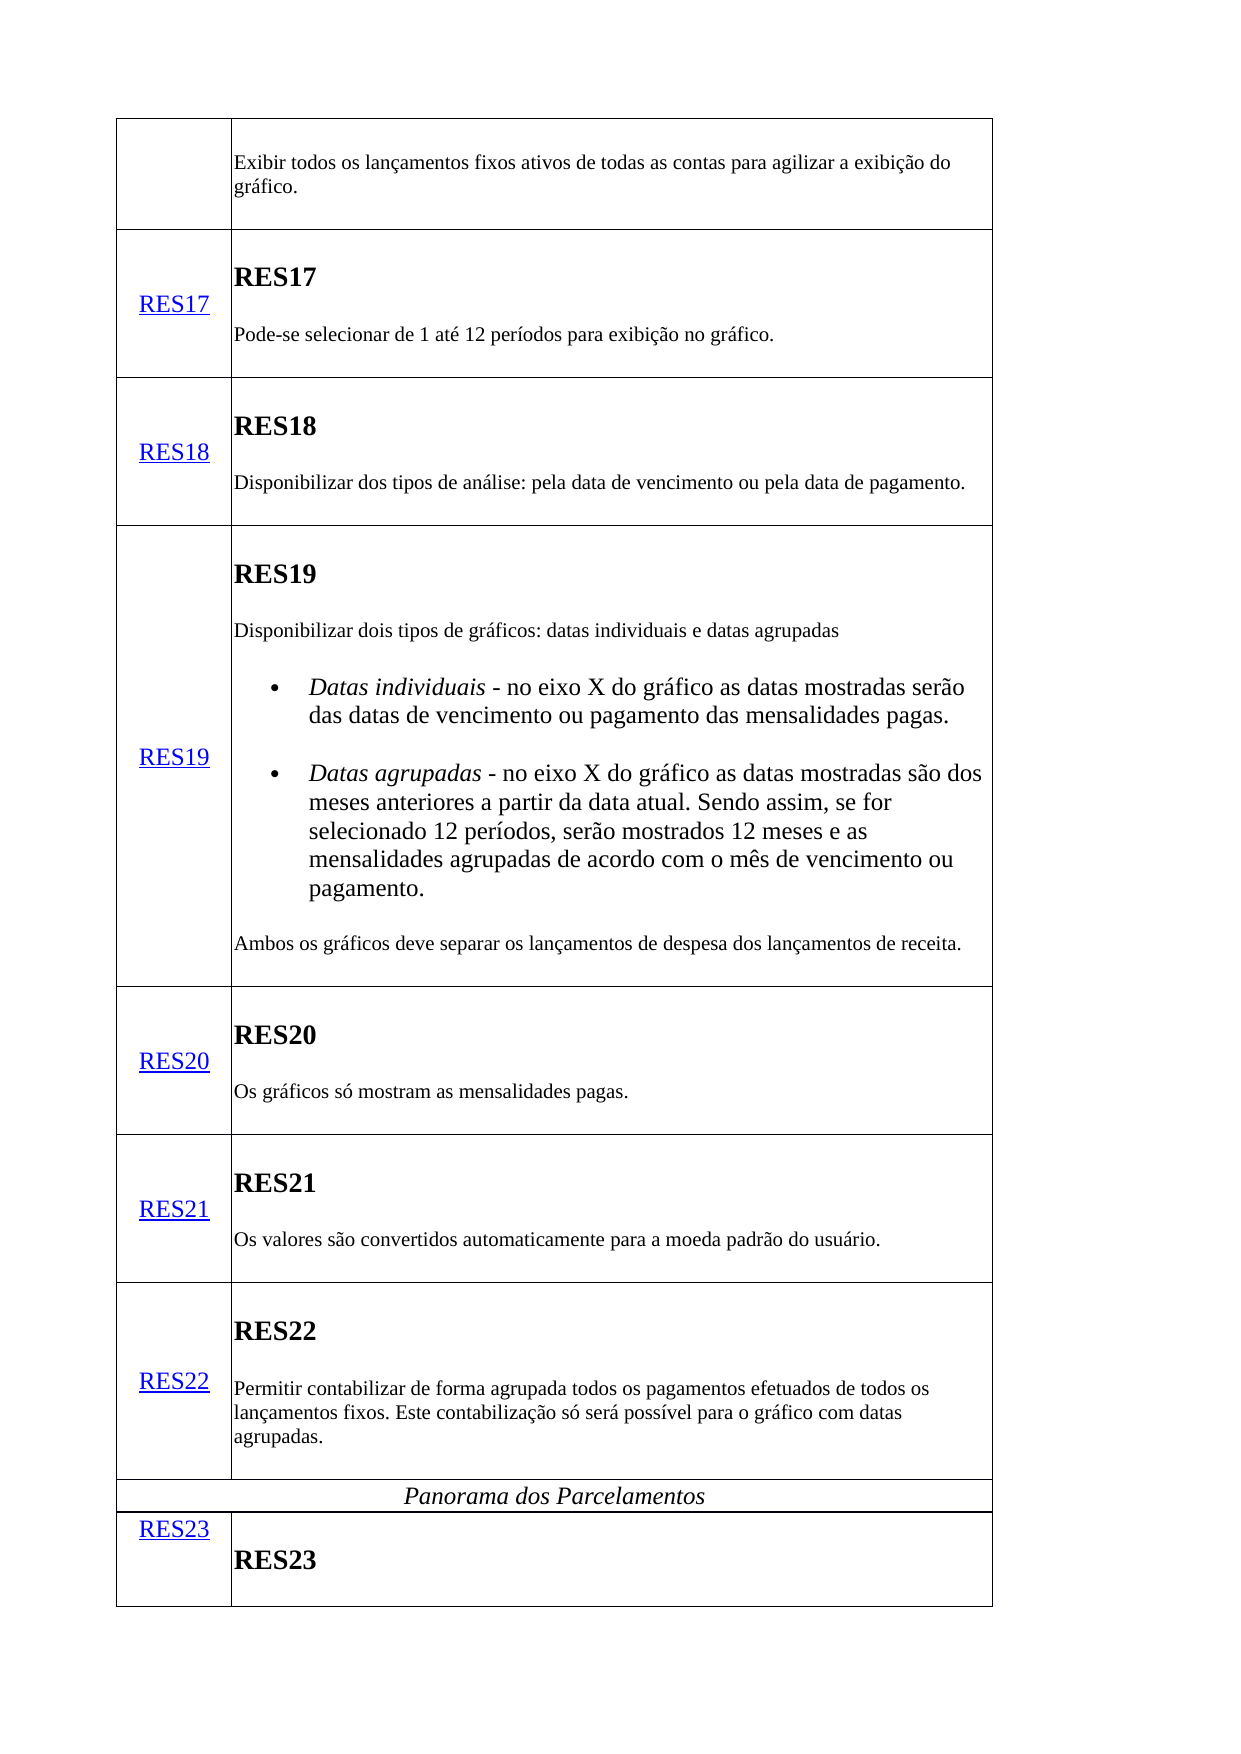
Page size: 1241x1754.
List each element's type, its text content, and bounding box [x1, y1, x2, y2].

table_cell RES23 [232, 1513, 992, 1606]
table_cell Panorama dos Parcelamentos [117, 1480, 992, 1511]
table_cell RES22 Permitir contabilizar de forma agrupada todos os pagamentos efetuados de todos os lançamentos fixos. Este contabilização só será possível para o gráfico com datas agrupadas. [232, 1283, 992, 1478]
table_cell RES18 [117, 378, 231, 525]
table_cell RES22 [117, 1283, 231, 1478]
table_cell RES19 [117, 526, 231, 986]
table_cell RES17 [117, 230, 231, 377]
table_cell RES18 Disponibilizar dos tipos de análise: pela data de vencimento ou pela data de pagamento. [232, 378, 992, 525]
table_cell RES20 [117, 987, 231, 1134]
table_cell Exibir todos os lançamentos fixos ativos de todas as contas para agilizar a exibição do gráfico. [232, 119, 992, 229]
table_cell RES17 Pode-se selecionar de 1 até 12 períodos para exibição no gráfico. [232, 230, 992, 377]
table_cell RES23 [117, 1513, 231, 1606]
table_cell RES20 Os gráficos só mostram as mensalidades pagas. [232, 987, 992, 1134]
table_cell [117, 119, 231, 229]
table_cell RES21 [117, 1135, 231, 1282]
table_cell RES21 Os valores são convertidos automaticamente para a moeda padrão do usuário. [232, 1135, 992, 1282]
table_cell RES19 Disponibilizar dois tipos de gráficos: datas individuais e datas agrupadas Datas individuais - no eixo X do gráfico as datas mostradas serão das datas de vencimento ou pagamento das mensalidades pagas. Datas agrupadas - no eixo X do gráfico as datas mostradas são dos meses anteriores a partir da data atual. Sendo assim, se for selecionado 12 períodos, serão mostrados 12 meses e as mensalidades agrupadas de acordo com o mês de vencimento ou pagamento. Ambos os gráficos deve separar os lançamentos de despesa dos lançamentos de receita. [232, 526, 992, 986]
